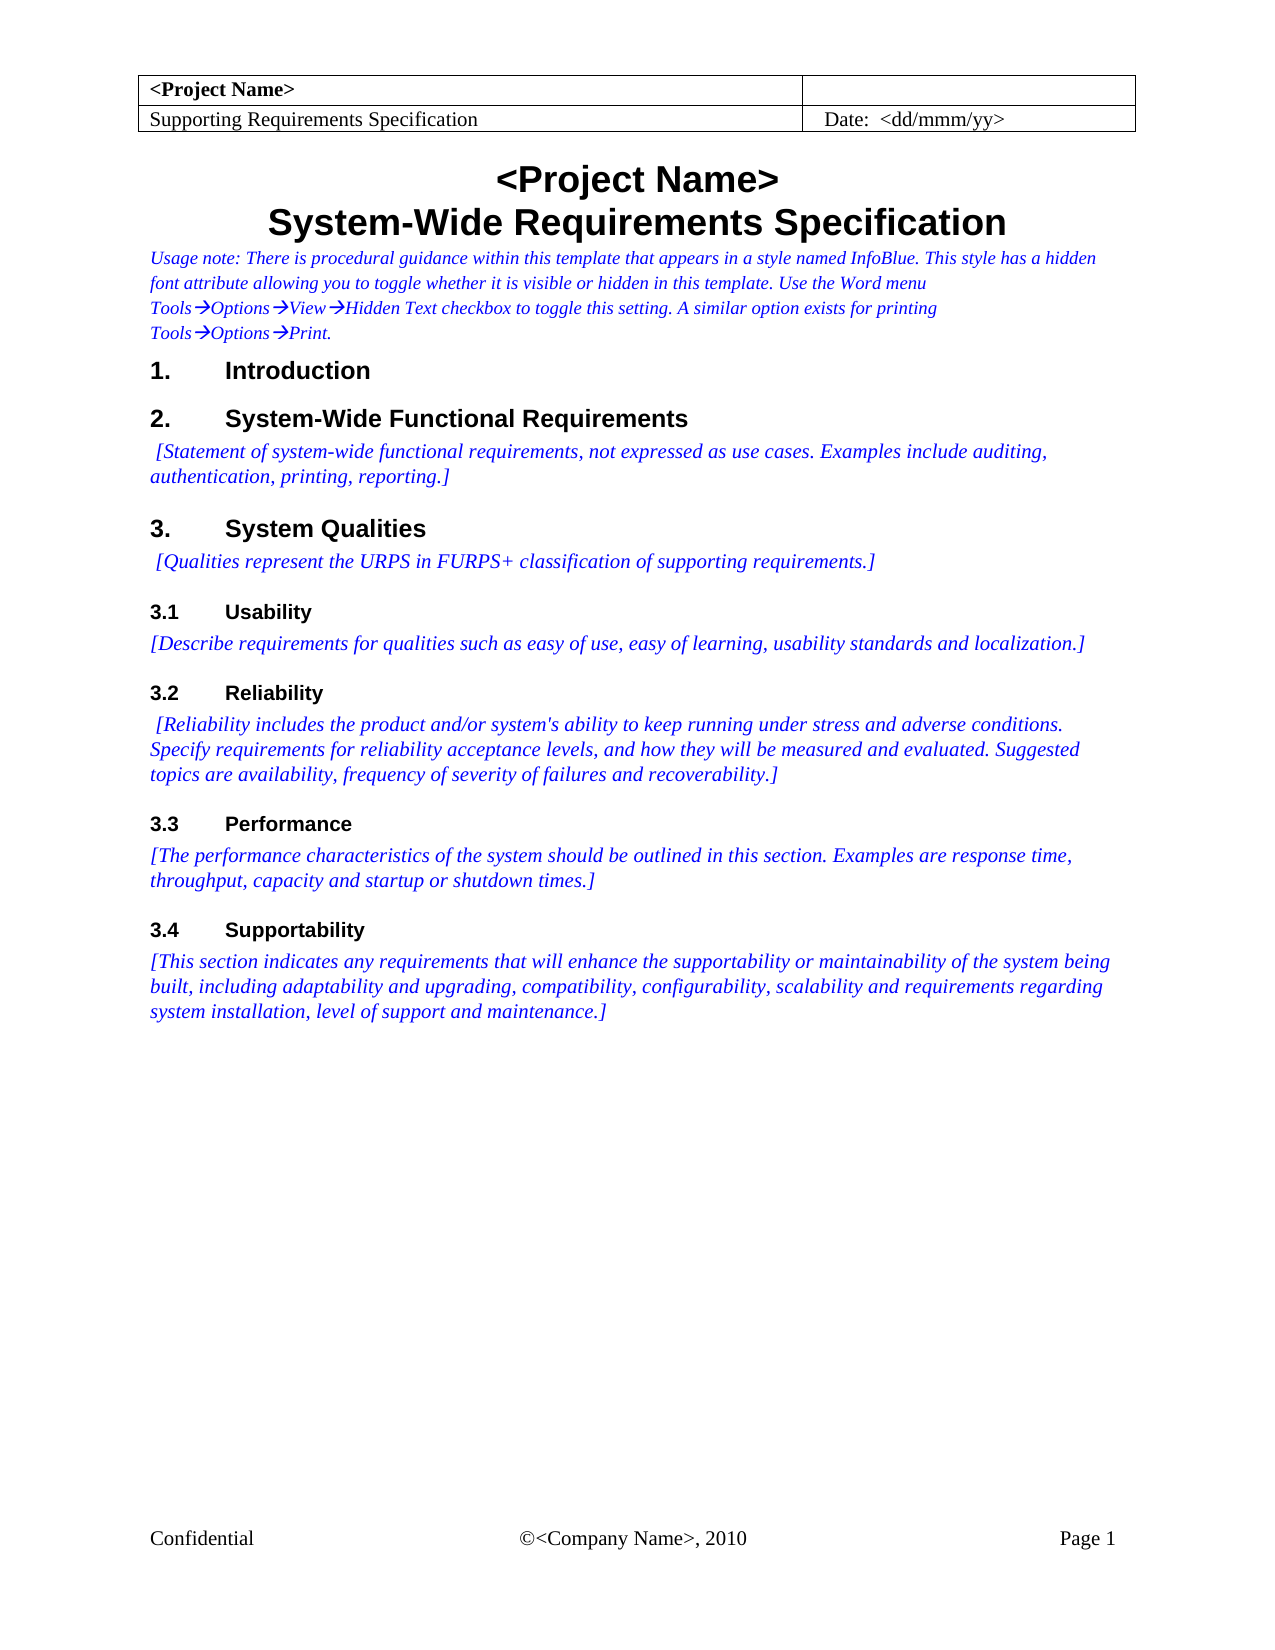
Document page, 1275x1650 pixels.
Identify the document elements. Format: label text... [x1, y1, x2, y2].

subtitle Introduction [150, 356, 1125, 385]
text [Describe requirements for qualities such as easy of use, easy of learning, usability standards and localization.] [150, 630, 1125, 655]
title <Project Name> [150, 157, 1125, 200]
subtitle Reliability [150, 680, 1125, 705]
subtitle Supportability [150, 917, 1125, 942]
subtitle System Qualities [150, 513, 1125, 542]
text Usage note: There is procedural guidance within this template that appears in a style named InfoBlue. This style has a hidden font attribute allowing you to toggle whether it is visible or hidden in this template. Use the Word menu ToolsOptionsViewHidden Text checkbox to toggle this setting. A similar option exists for printing ToolsOptionsPrint. [150, 243, 1125, 343]
text [The performance characteristics of the system should be outlined in this section. Examples are response time, throughput, capacity and startup or shutdown times.] [150, 842, 1125, 892]
text [Reliability includes the product and/or system's ability to keep running under stress and adverse conditions. Specify requirements for reliability acceptance levels, and how they will be measured and evaluated. Suggested topics are availability, frequency of severity of failures and recoverability.] [150, 711, 1125, 786]
subtitle Usability [150, 598, 1125, 623]
text [Qualities represent the URPS in FURPS+ classification of supporting requirements.] [150, 548, 1125, 573]
subtitle System-Wide Functional Requirements [150, 403, 1125, 432]
subtitle Performance [150, 811, 1125, 836]
text [This section indicates any requirements that will enhance the supportability or maintainability of the system being built, including adaptability and upgrading, compatibility, configurability, scalability and requirements regarding system installation, level of support and maintenance.] [150, 948, 1125, 1023]
title System-Wide Requirements Specification [150, 200, 1125, 243]
text [Statement of system-wide functional requirements, not expressed as use cases. Examples include auditing, authentication, printing, reporting.] [150, 438, 1125, 488]
